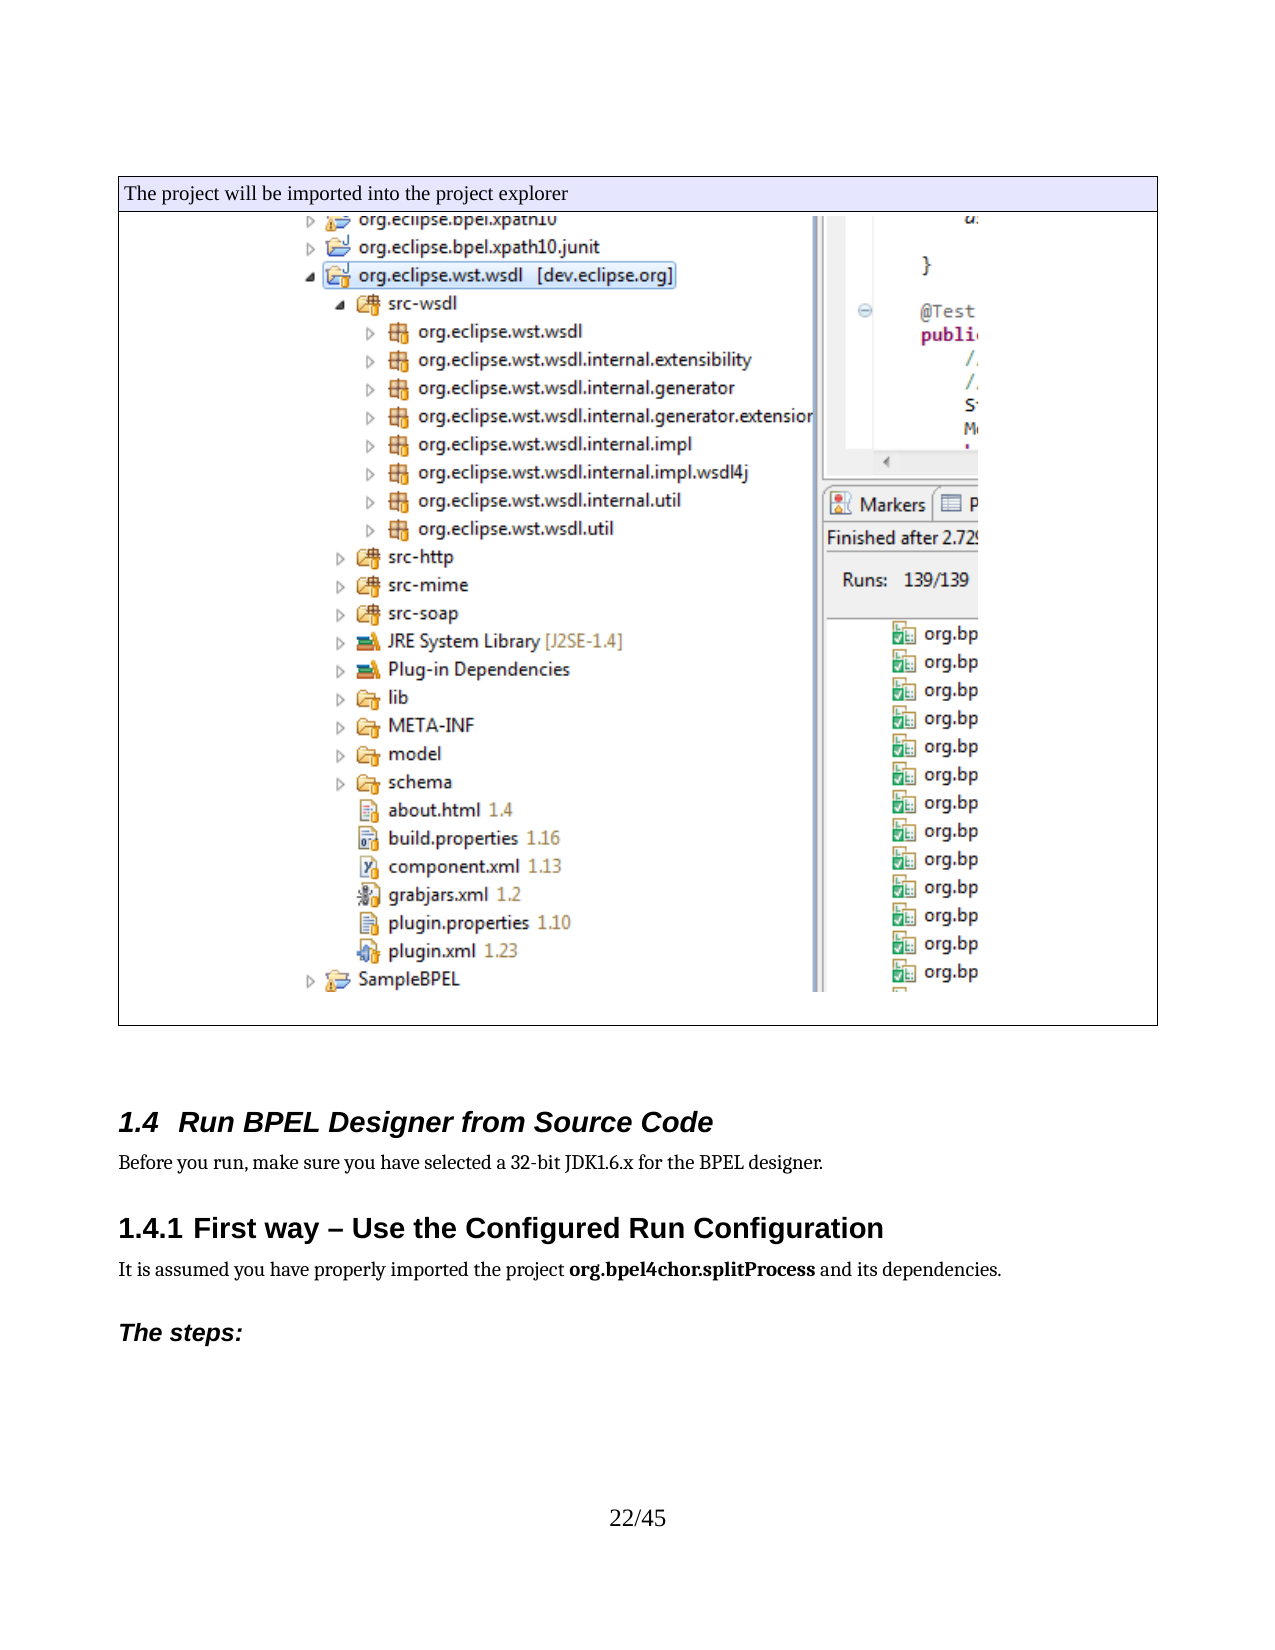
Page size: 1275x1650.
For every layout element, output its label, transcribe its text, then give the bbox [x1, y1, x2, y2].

subtitle The steps: [118, 1319, 1157, 1347]
text Before you run, make sure you have selected a 32-bit JDK1.6.x for the BPEL designer. [118, 1151, 1157, 1175]
subtitle First way – Use the Configured Run Configuration [118, 1212, 1157, 1245]
table_cell [119, 212, 1157, 1025]
subtitle Run BPEL Designer from Source Code [118, 1106, 1157, 1138]
table_header The project will be imported into the project explorer [119, 177, 1157, 211]
picture [296, 216, 979, 992]
text It is assumed you have properly imported the project org.bpel4chor.splitProcess and its dependencies. [118, 1258, 1157, 1282]
